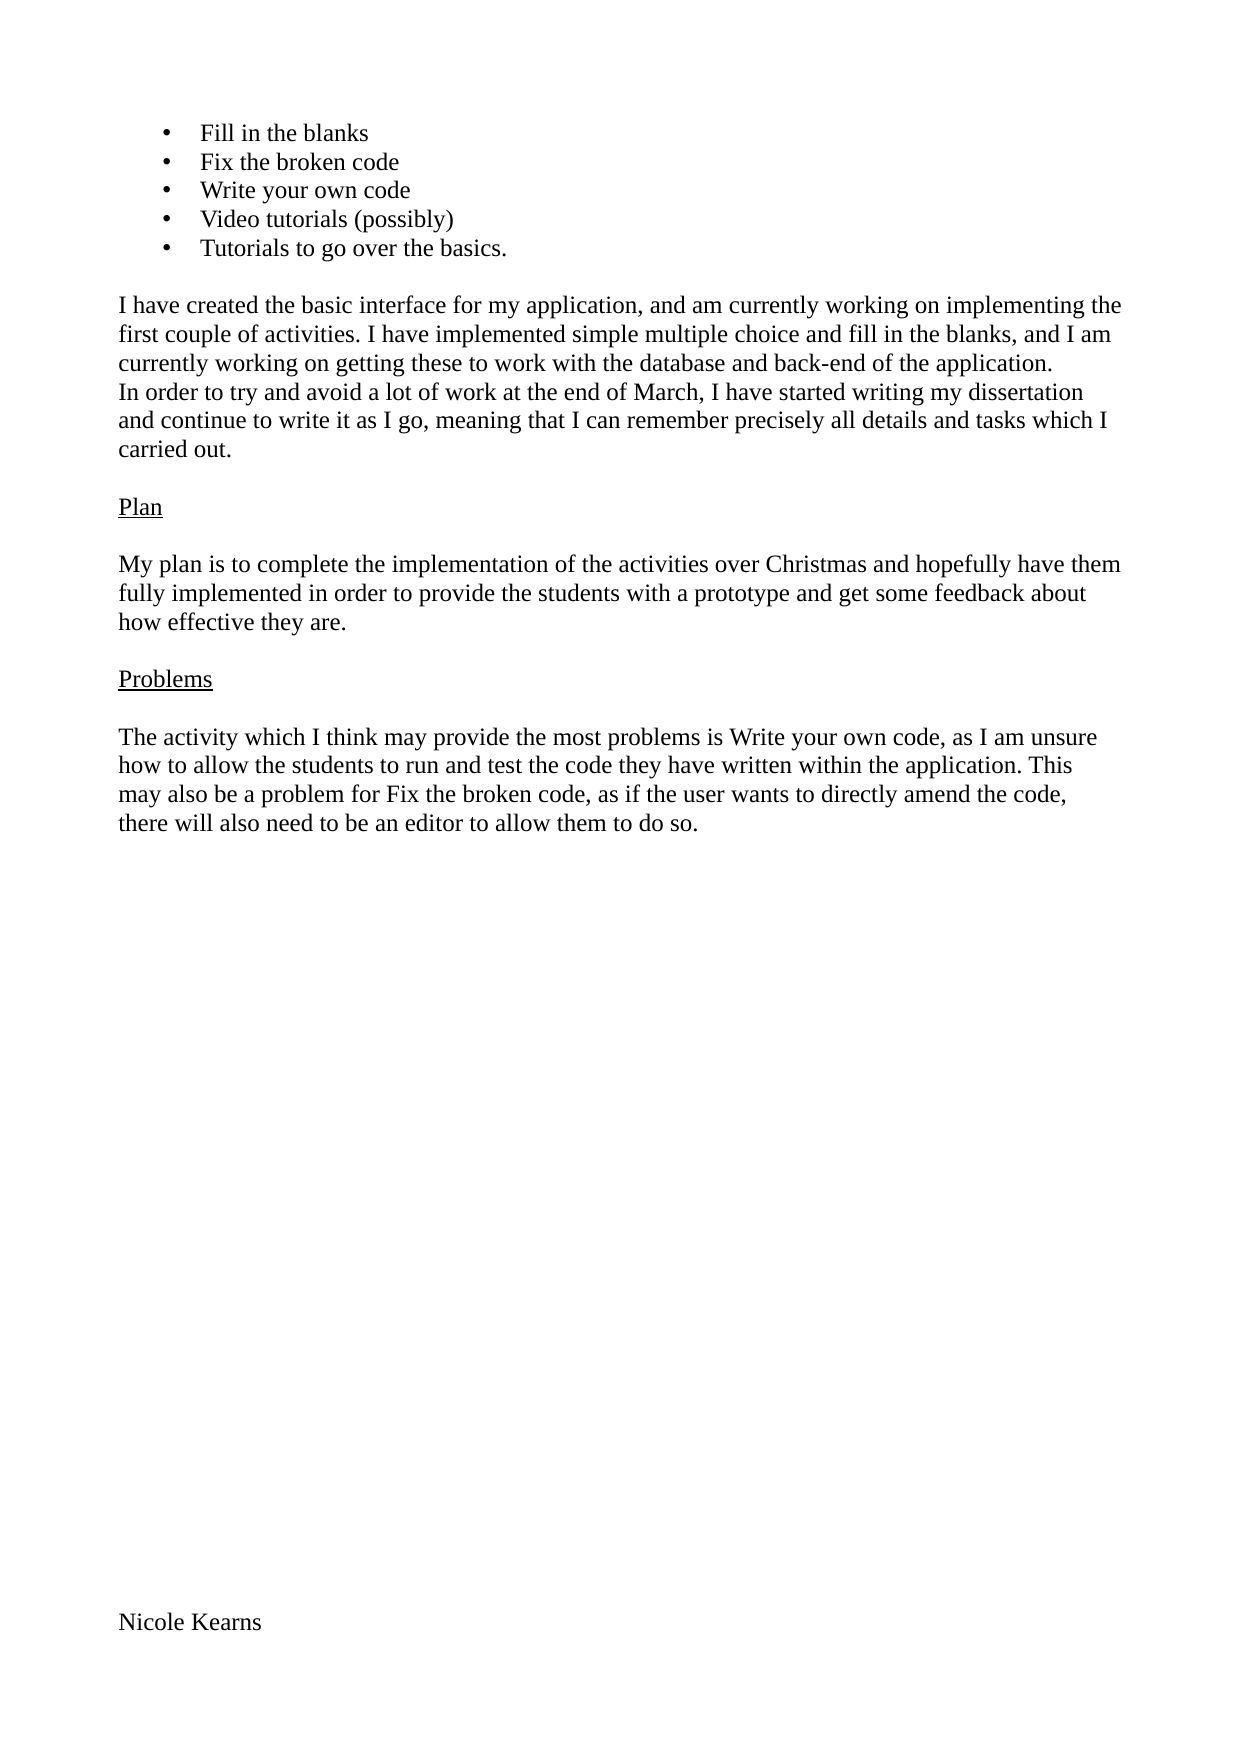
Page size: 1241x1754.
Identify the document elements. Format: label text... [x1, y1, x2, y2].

text In order to try and avoid a lot of work at the end of March, I have started writing my dissertation and continue to write it as I go, meaning that I can remember precisely all details and tasks which I carried out. [118, 377, 1122, 463]
text The activity which I think may provide the most problems is Write your own code, as I am unsure how to allow the students to run and test the code they have written within the application. This may also be a problem for Fix the broken code, as if the user wants to directly amend the code, there will also need to be an editor to allow them to do so. [118, 722, 1122, 837]
text Plan [118, 492, 1122, 521]
text Problems [118, 636, 1122, 693]
list Tutorials to go over the basics. [162, 233, 1122, 262]
list Video tutorials (possibly) [162, 204, 1122, 233]
text My plan is to complete the implementation of the activities over Christmas and hopefully have them fully implemented in order to provide the students with a prototype and get some feedback about how effective they are. [118, 549, 1122, 636]
list Fill in the blanks [162, 118, 1122, 147]
list Write your own code [162, 176, 1122, 204]
text I have created the basic interface for my application, and am currently working on implementing the first couple of activities. I have implemented simple multiple choice and fill in the blanks, and I am currently working on getting these to work with the database and back-end of the application. [118, 291, 1122, 377]
list Fix the broken code [162, 147, 1122, 176]
